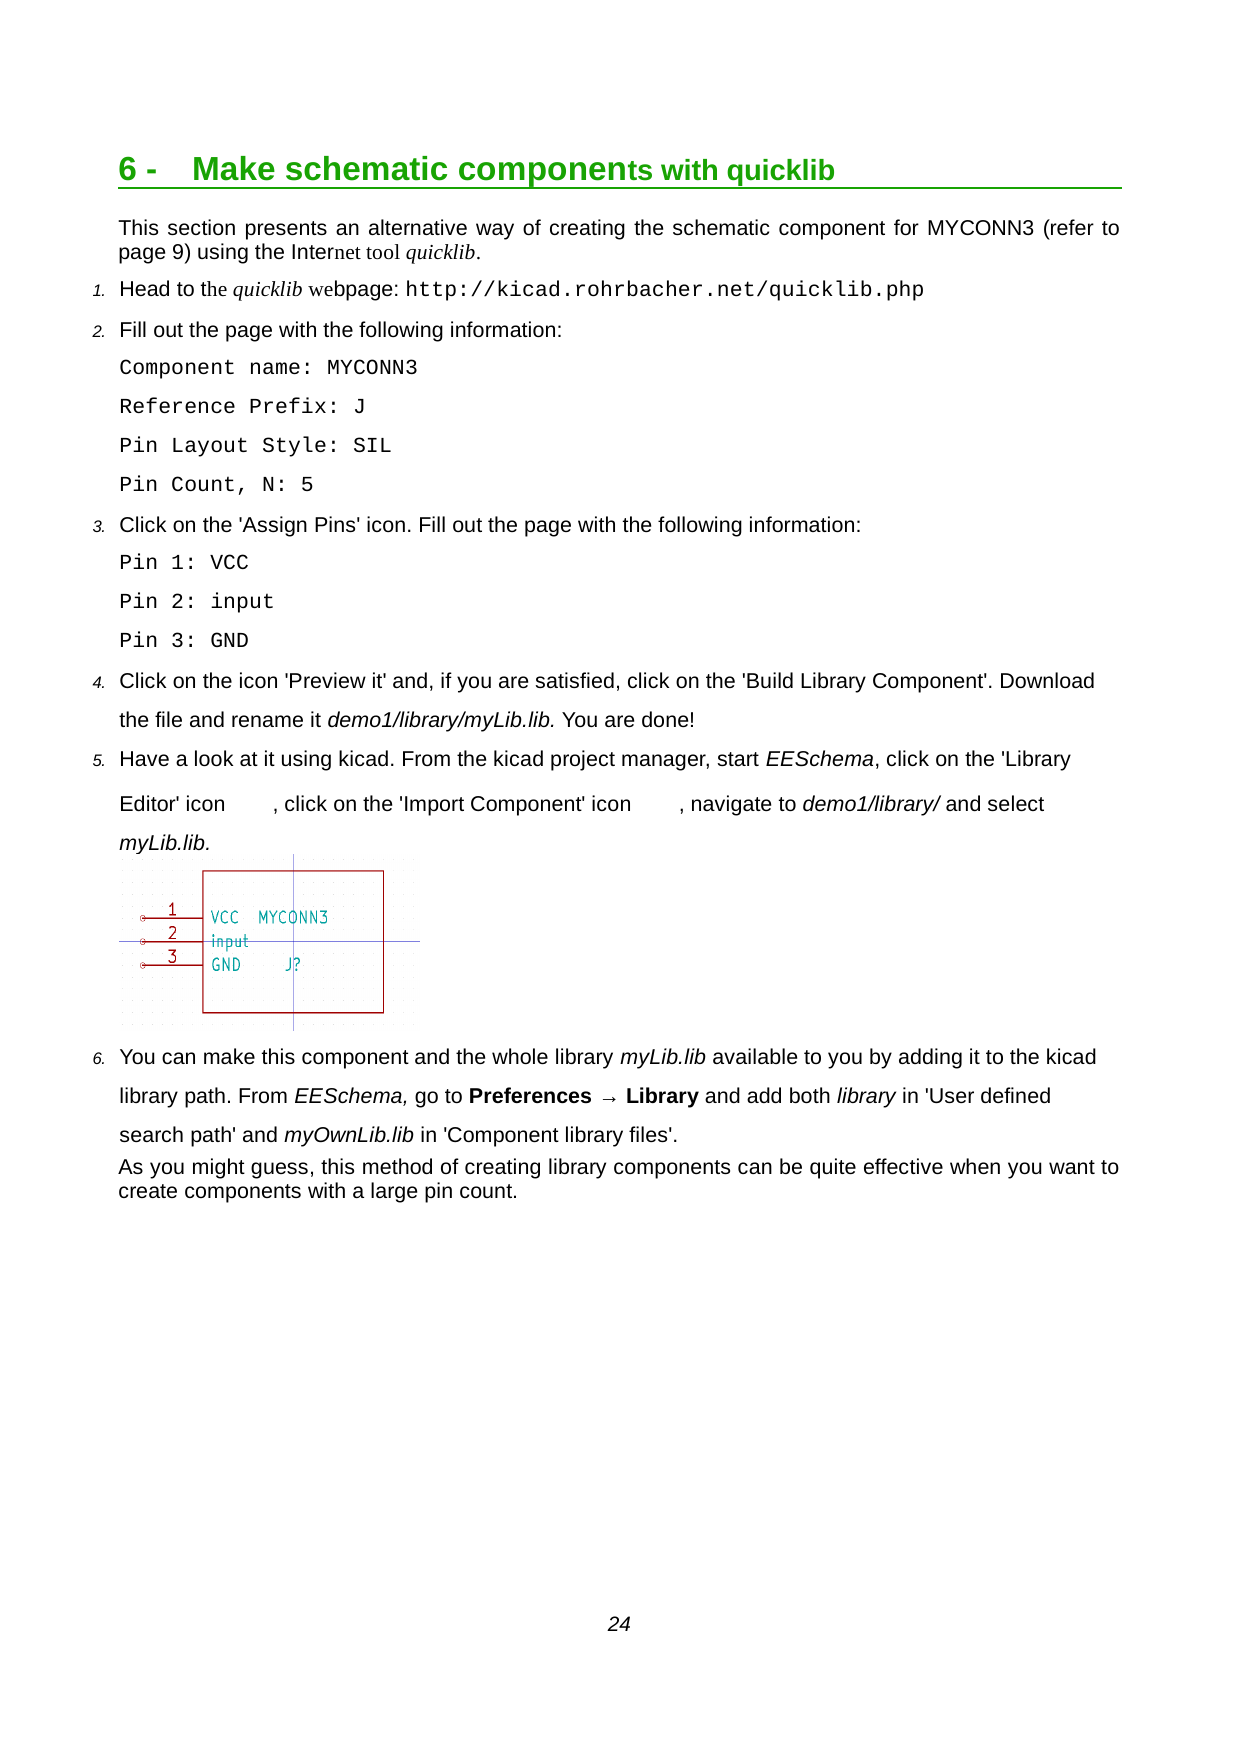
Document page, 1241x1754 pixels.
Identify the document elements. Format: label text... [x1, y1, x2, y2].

subtitle Make schematic components with quicklib [118, 150, 1122, 187]
picture [119, 854, 420, 1031]
text This section presents an alternative way of creating the schematic component for MYCONN3 (refer to page 9) using the Internet tool quicklib. [118, 216, 1122, 264]
list Fill out the page with the following information: Component name: MYCONN3 Reference Prefix: J Pin Layout Style: SIL Pin Count, N: 5 [119, 303, 1122, 498]
list Head to the quicklib webpage: http://kicad.rohrbacher.net/quicklib.php [119, 264, 1122, 303]
list Click on the icon 'Preview it' and, if you are satisfied, click on the 'Build Library Component'. Download the file and rename it demo1/library/myLib.lib. You are done! [119, 653, 1122, 731]
list Have a look at it using kicad. From the kicad project manager, start EESchema, click on the 'Library Editor' icon , click on the 'Import Component' icon , navigate to demo1/library/ and select myLib.lib. [119, 731, 1122, 1030]
text As you might guess, this method of creating library components can be quite effective when you want to create components with a large pin count. [118, 1154, 1122, 1202]
list Click on the 'Assign Pins' icon. Fill out the page with the following information: Pin 1: VCC Pin 2: input Pin 3: GND [119, 498, 1122, 653]
list You can make this component and the whole library myLib.lib available to you by adding it to the kicad library path. From EESchema, go to Preferences → Library and add both library in 'User defined search path' and myOwnLib.lib in 'Component library files'. [119, 1030, 1122, 1147]
